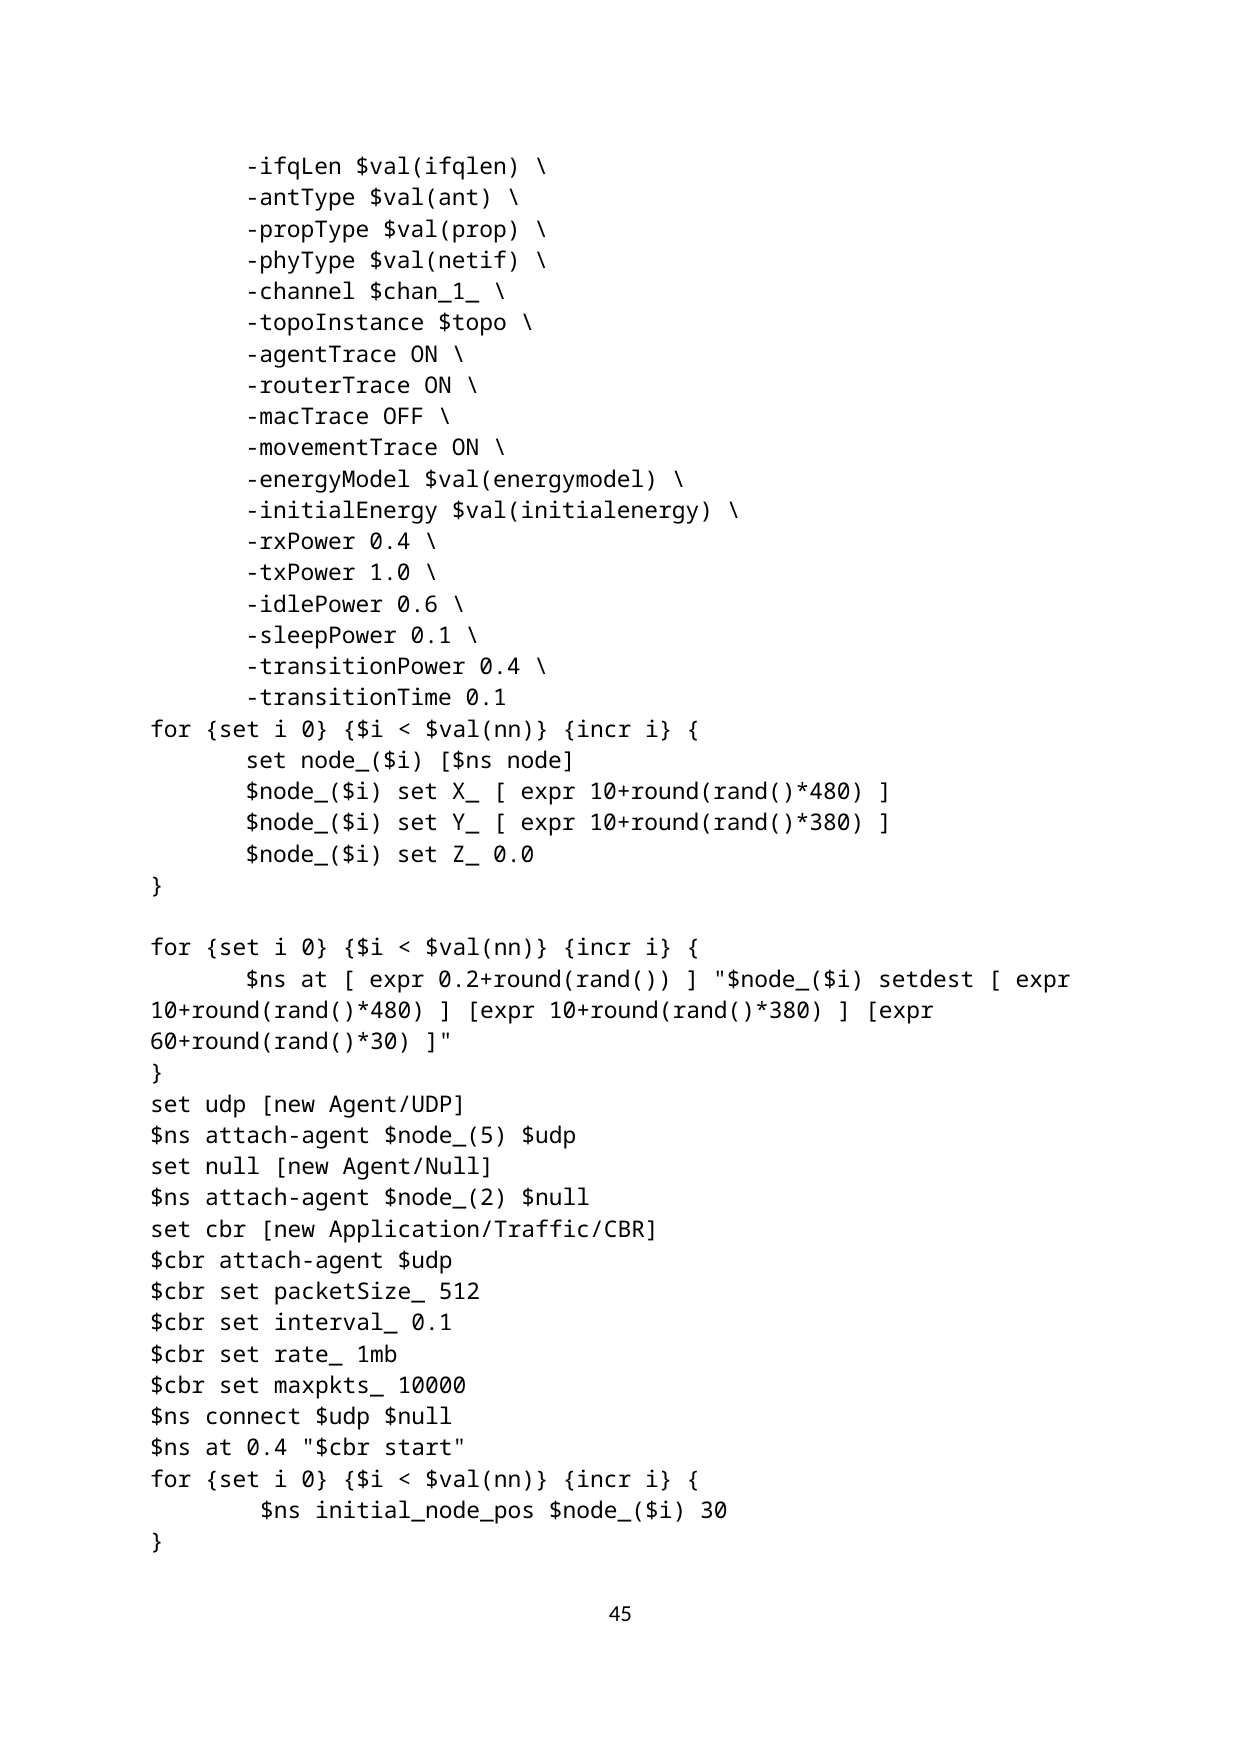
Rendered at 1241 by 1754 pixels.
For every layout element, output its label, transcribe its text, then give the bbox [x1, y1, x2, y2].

text $ns attach-agent $node_(5) $udp [150, 1119, 1090, 1150]
text $node_($i) set Y_ [ expr 10+round(rand()*380) ] [150, 806, 1090, 837]
text $cbr set maxpkts_ 10000 [150, 1369, 1090, 1400]
text -transitionPower 0.4 \ [150, 650, 1090, 681]
text } [150, 1525, 1090, 1556]
text $cbr set interval_ 0.1 [150, 1306, 1090, 1337]
text set null [new Agent/Null] [150, 1150, 1090, 1181]
text for {set i 0} {$i < $val(nn)} {incr i} { [150, 712, 1090, 744]
text set cbr [new Application/Traffic/CBR] [150, 1212, 1090, 1244]
text set node_($i) [$ns node] [150, 744, 1090, 775]
text for {set i 0} {$i < $val(nn)} {incr i} { [150, 931, 1090, 962]
text -ifqLen $val(ifqlen) \ [150, 150, 1090, 181]
text } [150, 869, 1090, 900]
text $cbr attach-agent $udp [150, 1244, 1090, 1275]
text -sleepPower 0.1 \ [150, 619, 1090, 650]
text -phyType $val(netif) \ [150, 244, 1090, 275]
text -energyModel $val(energymodel) \ [150, 462, 1090, 494]
text $ns connect $udp $null [150, 1400, 1090, 1431]
text set udp [new Agent/UDP] [150, 1087, 1090, 1119]
text -routerTrace ON \ [150, 369, 1090, 400]
text -transitionTime 0.1 [150, 681, 1090, 712]
text $ns at 0.4 "$cbr start" [150, 1431, 1090, 1462]
text for {set i 0} {$i < $val(nn)} {incr i} { [150, 1462, 1090, 1494]
text -movementTrace ON \ [150, 431, 1090, 462]
text } [150, 1056, 1090, 1087]
text -macTrace OFF \ [150, 400, 1090, 431]
text -rxPower 0.4 \ [150, 525, 1090, 556]
text $node_($i) set X_ [ expr 10+round(rand()*480) ] [150, 775, 1090, 806]
text -agentTrace ON \ [150, 337, 1090, 369]
text -propType $val(prop) \ [150, 212, 1090, 244]
text $ns attach-agent $node_(2) $null [150, 1181, 1090, 1212]
text $ns at [ expr 0.2+round(rand()) ] "$node_($i) setdest [ expr 10+round(rand()*480) ] [expr 10+round(rand()*380) ] [expr 60+round(rand()*30) ]" [150, 962, 1090, 1056]
text -initialEnergy $val(initialenergy) \ [150, 494, 1090, 525]
text -txPower 1.0 \ [150, 556, 1090, 587]
text -topoInstance $topo \ [150, 306, 1090, 337]
text $node_($i) set Z_ 0.0 [150, 837, 1090, 869]
text $cbr set packetSize_ 512 [150, 1275, 1090, 1306]
text $cbr set rate_ 1mb [150, 1337, 1090, 1369]
text -idlePower 0.6 \ [150, 587, 1090, 619]
text $ns initial_node_pos $node_($i) 30 [150, 1494, 1090, 1525]
text -channel $chan_1_ \ [150, 275, 1090, 306]
text -antType $val(ant) \ [150, 181, 1090, 212]
